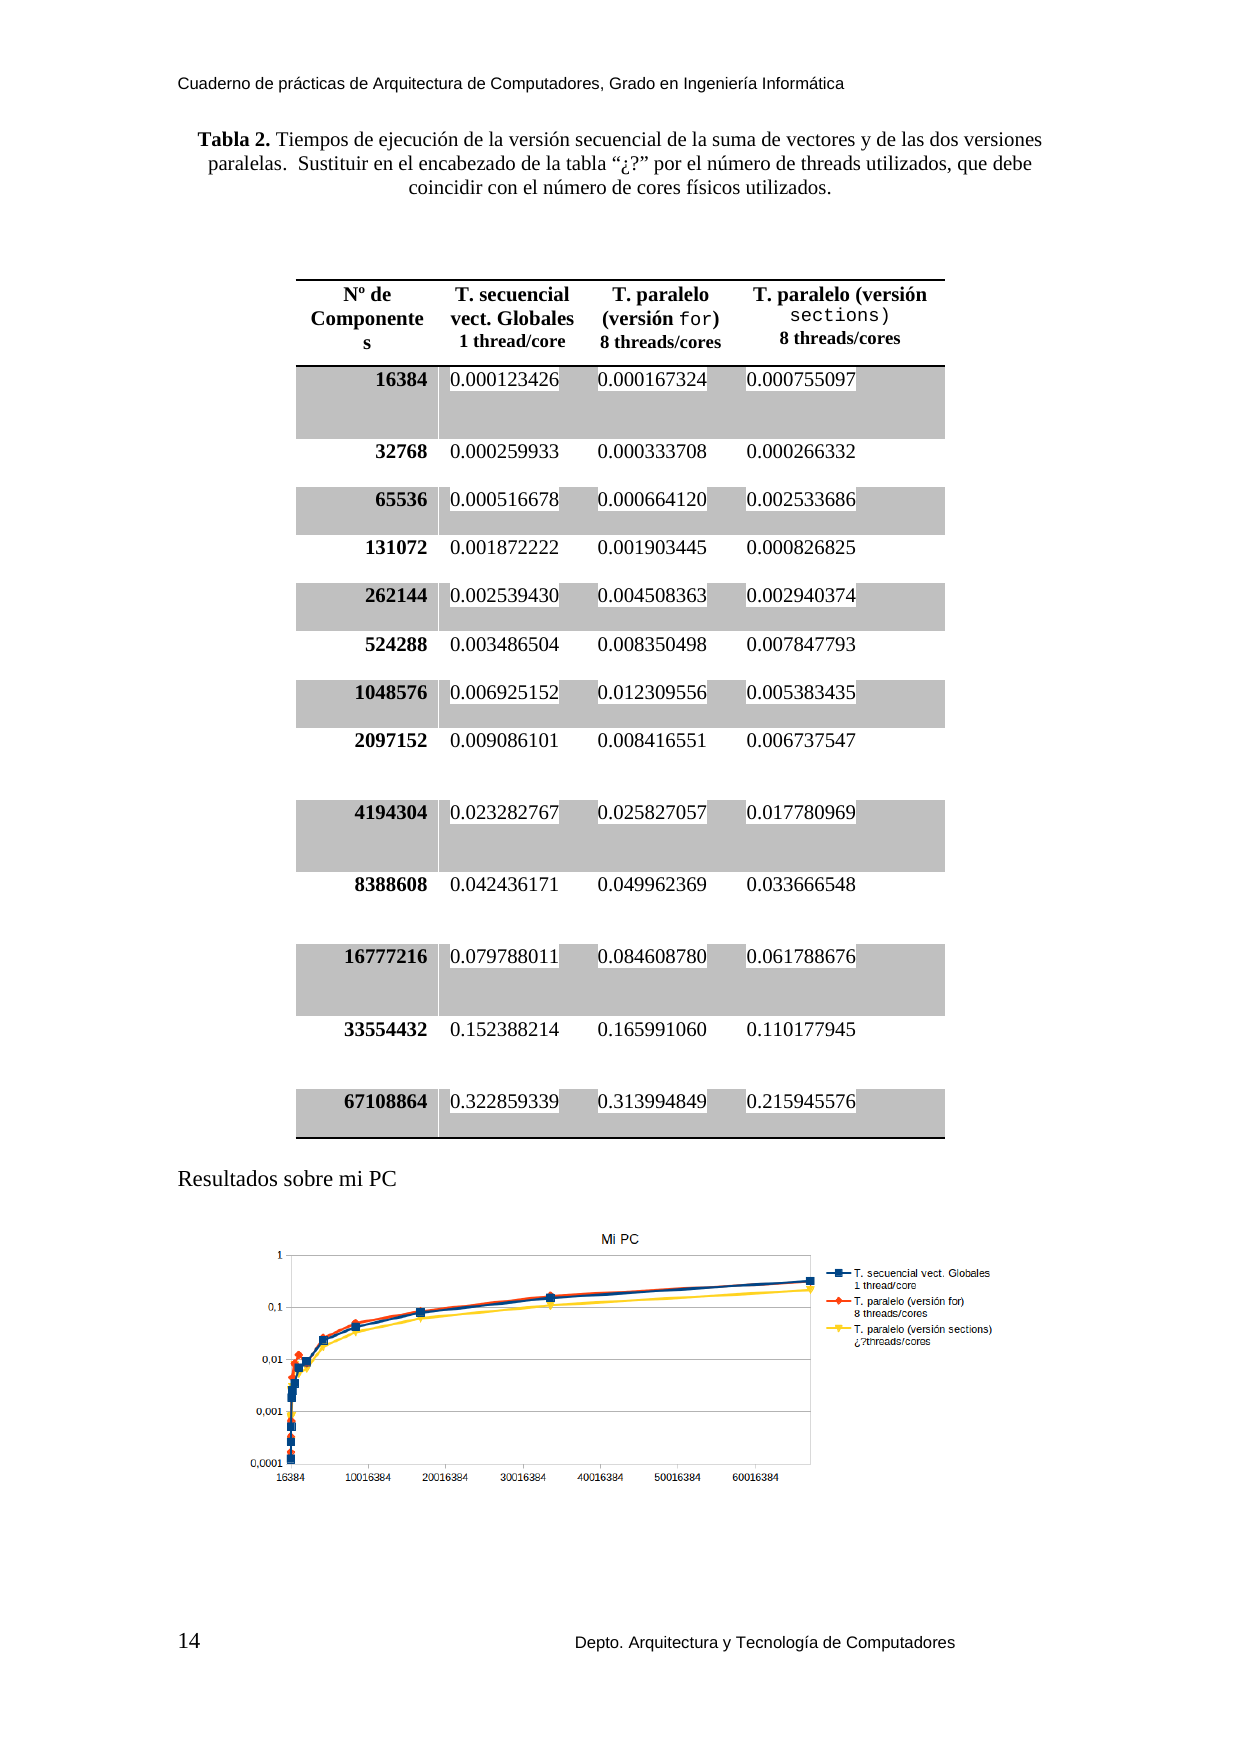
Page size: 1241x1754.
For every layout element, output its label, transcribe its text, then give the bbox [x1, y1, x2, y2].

table_cell 0.000826825 [735, 535, 945, 583]
table_cell 67108864 [296, 1089, 438, 1137]
table_cell 0.008416551 [586, 728, 735, 800]
table_cell 0.000167324 [586, 367, 735, 439]
table_cell 0.002940374 [735, 583, 945, 631]
table_cell 0.002539430 [439, 583, 586, 631]
table_cell 8388608 [296, 872, 438, 944]
table_cell 0.061788676 [735, 944, 945, 1016]
table_cell 0.079788011 [439, 944, 586, 1016]
table_cell Resultados sobre mi PC [166, 1139, 1074, 1192]
table_cell [166, 199, 1074, 1139]
table_cell 0.000266332 [735, 439, 945, 487]
table_cell 65536 [296, 487, 438, 535]
table_cell 0.006737547 [735, 728, 945, 800]
table_cell 131072 [296, 535, 438, 583]
table_header Tabla 2. Tiempos de ejecución de la versión secuencial de la suma de vectores y de las dos versiones paralelas. Sustituir en el encabezado de la tabla “¿?” por el número de threads utilizados, que debe coincidir con el número de cores físicos utilizados. [166, 102, 1074, 199]
table_cell 0.000333708 [586, 439, 735, 487]
table_cell 0.165991060 [586, 1016, 735, 1089]
table_cell 0.008350498 [586, 631, 735, 679]
table_cell 16777216 [296, 944, 438, 1016]
table_cell 0.313994849 [586, 1089, 735, 1137]
table_cell 2097152 [296, 728, 438, 800]
table_header Nº de Componentes [296, 281, 438, 365]
table_cell 0.003486504 [439, 631, 586, 679]
table_cell 0.004508363 [586, 583, 735, 631]
table_cell 0.001903445 [586, 535, 735, 583]
table_cell 0.000516678 [439, 487, 586, 535]
table_cell 33554432 [296, 1016, 438, 1089]
table_cell 4194304 [296, 800, 438, 872]
table_cell 262144 [296, 583, 438, 631]
table_cell 0.000123426 [439, 367, 586, 439]
table_cell 0.000259933 [439, 439, 586, 487]
table_cell 0.002533686 [735, 487, 945, 535]
table_cell 0.025827057 [586, 800, 735, 872]
table_cell 0.000664120 [586, 487, 735, 535]
table_cell 0.023282767 [439, 800, 586, 872]
picture [214, 1218, 1026, 1497]
table_cell 524288 [296, 631, 438, 679]
table_cell 0.017780969 [735, 800, 945, 872]
table_cell 0.000755097 [735, 367, 945, 439]
table_cell 0.152388214 [439, 1016, 586, 1089]
table_cell 0.001872222 [439, 535, 586, 583]
table_cell 0.033666548 [735, 872, 945, 944]
table_cell 0.215945576 [735, 1089, 945, 1137]
table_cell 0.007847793 [735, 631, 945, 679]
table_cell 0.005383435 [735, 680, 945, 728]
table_cell 0.322859339 [439, 1089, 586, 1137]
table_header T. secuencial vect. Globales 1 thread/core [439, 281, 586, 365]
table_cell 0.042436171 [439, 872, 586, 944]
table_cell 32768 [296, 439, 438, 487]
table_cell 0.049962369 [586, 872, 735, 944]
table_cell 0.084608780 [586, 944, 735, 1016]
table_header T. paralelo (versión for) 8 threads/cores [586, 281, 735, 365]
table_cell 0.012309556 [586, 680, 735, 728]
table_cell 0.006925152 [439, 680, 586, 728]
table_cell 0.110177945 [735, 1016, 945, 1089]
table_cell 0.009086101 [439, 728, 586, 800]
table_header T. paralelo (versión sections) 8 threads/cores [735, 281, 945, 365]
table_cell 16384 [296, 367, 438, 439]
table_cell 1048576 [296, 680, 438, 728]
